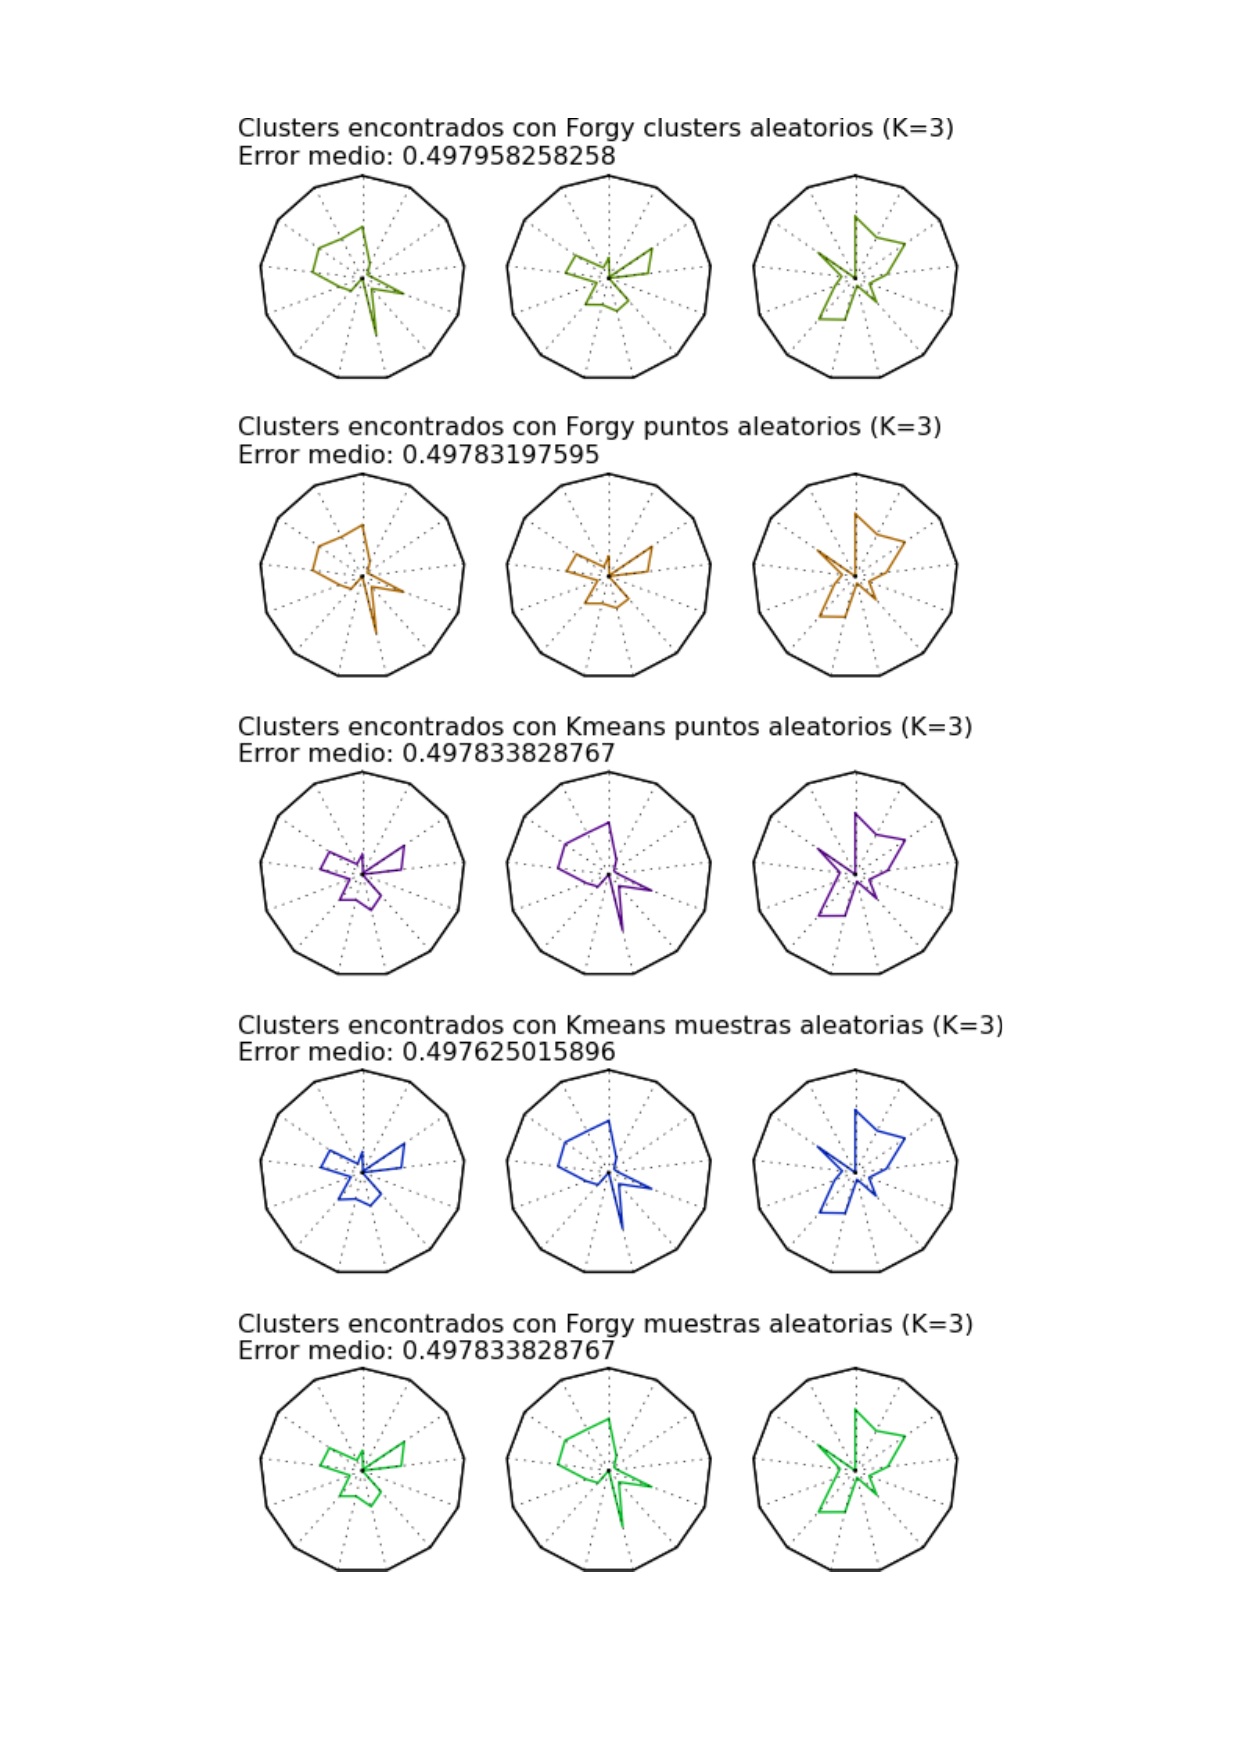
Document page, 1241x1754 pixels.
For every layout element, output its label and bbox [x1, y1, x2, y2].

picture [238, 118, 1003, 1572]
